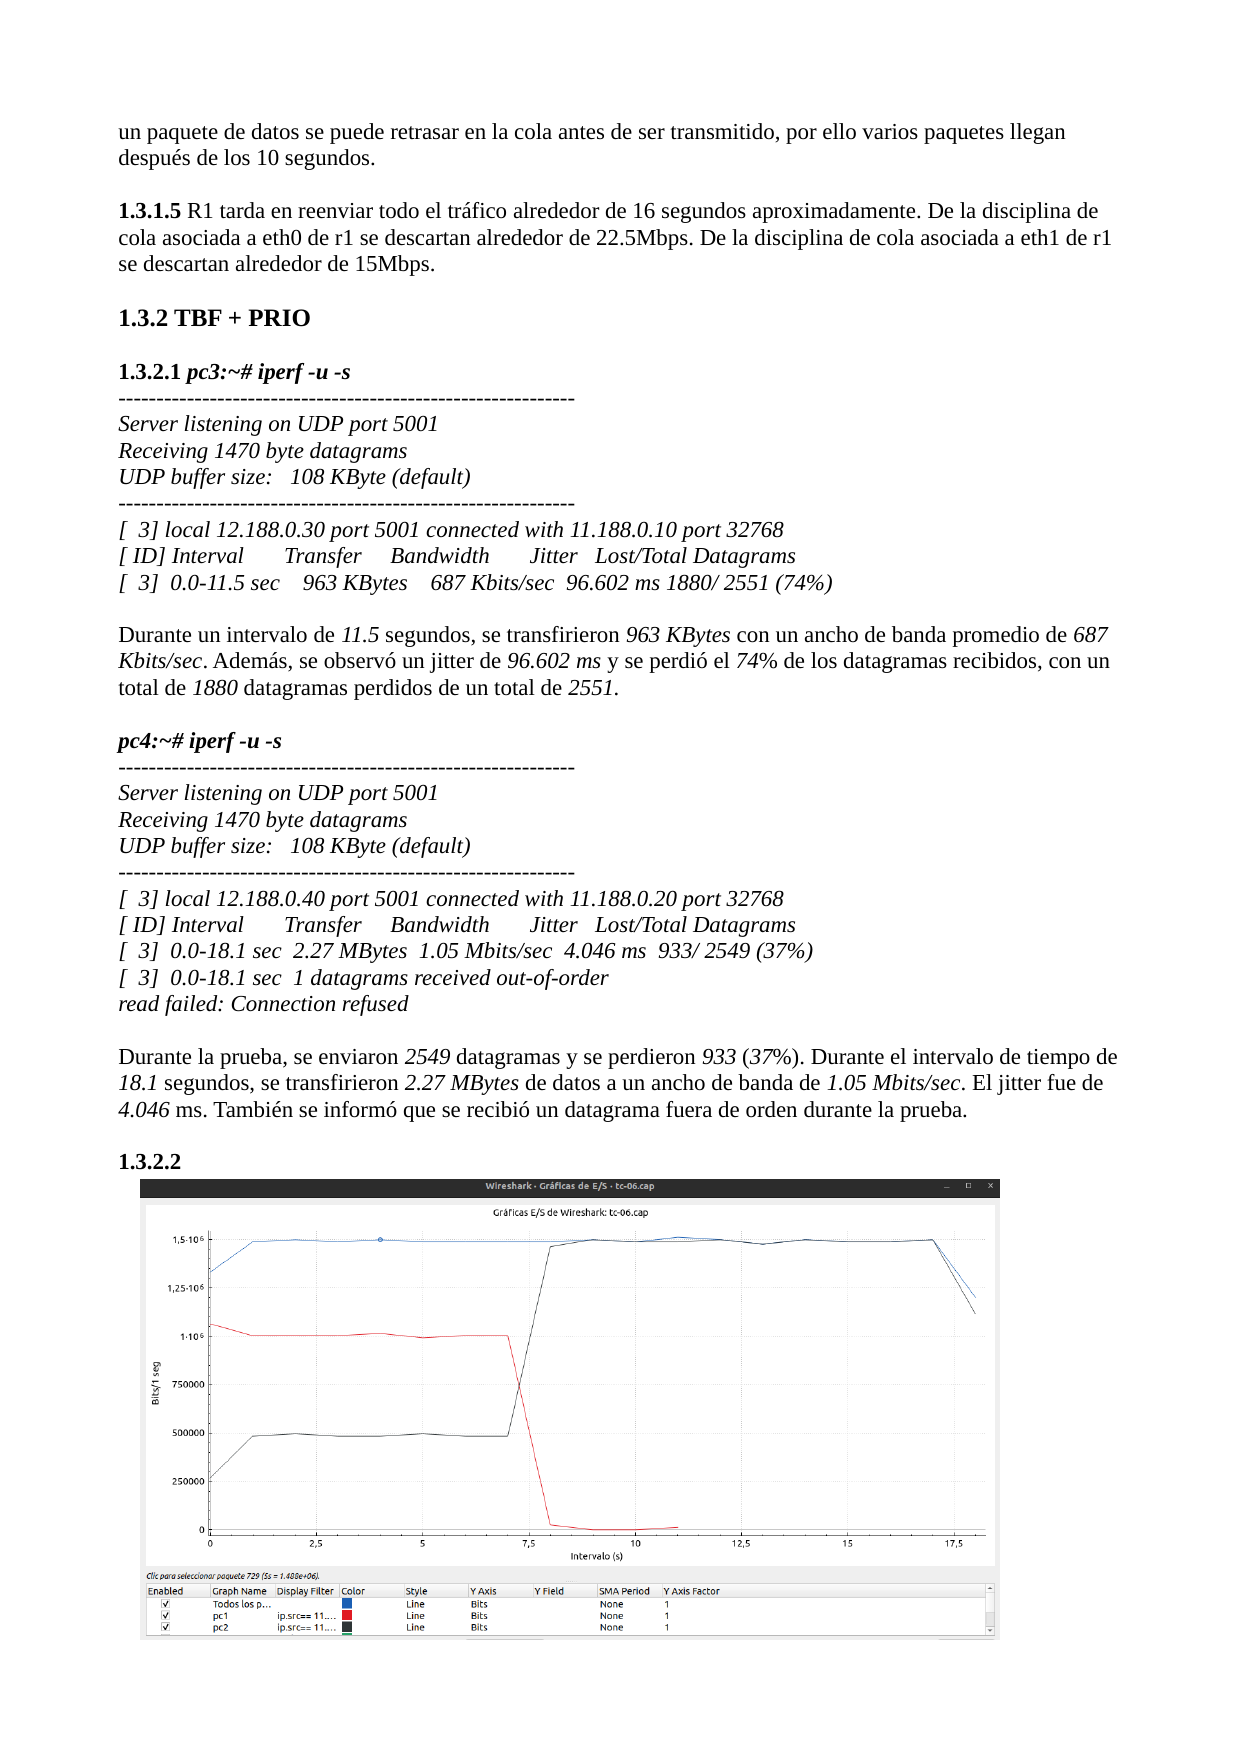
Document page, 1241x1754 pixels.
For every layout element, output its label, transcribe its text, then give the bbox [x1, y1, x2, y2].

text 1.3.2 TBF + PRIO [118, 303, 1122, 331]
text [ ID] Interval Transfer Bandwidth Jitter Lost/Total Datagrams [118, 542, 1122, 568]
text 1.3.2.2 [118, 1148, 1122, 1175]
text Server listening on UDP port 5001 [118, 410, 1122, 437]
text [ 3] local 12.188.0.40 port 5001 connected with 11.188.0.20 port 32768 [118, 885, 1122, 911]
text 1.3.2.1 pc3:~# iperf -u -s [118, 358, 1122, 384]
picture [140, 1179, 1000, 1640]
text UDP buffer size: 108 KByte (default) [118, 463, 1122, 489]
text Server listening on UDP port 5001 [118, 779, 1122, 806]
text ------------------------------------------------------------ [118, 858, 1122, 885]
text Receiving 1470 byte datagrams [118, 806, 1122, 832]
text ------------------------------------------------------------ [118, 489, 1122, 516]
text [ 3] local 12.188.0.30 port 5001 connected with 11.188.0.10 port 32768 [118, 516, 1122, 542]
text [ 3] 0.0-18.1 sec 2.27 MBytes 1.05 Mbits/sec 4.046 ms 933/ 2549 (37%) [118, 937, 1122, 964]
text pc4:~# iperf -u -s [118, 727, 1122, 753]
text [ 3] 0.0-11.5 sec 963 KBytes 687 Kbits/sec 96.602 ms 1880/ 2551 (74%) [118, 568, 1122, 595]
text Receiving 1470 byte datagrams [118, 437, 1122, 463]
text UDP buffer size: 108 KByte (default) [118, 832, 1122, 858]
text Durante la prueba, se enviaron 2549 datagramas y se perdieron 933 (37%). Durante el intervalo de tiempo de 18.1 segundos, se transfirieron 2.27 MBytes de datos a un ancho de banda de 1.05 Mbits/sec. El jitter fue de 4.046 ms. También se informó que se recibió un datagrama fuera de orden durante la prueba. [118, 1043, 1122, 1122]
text [ 3] 0.0-18.1 sec 1 datagrams received out-of-order [118, 964, 1122, 990]
text read failed: Connection refused [118, 990, 1122, 1017]
text Durante un intervalo de 11.5 segundos, se transfirieron 963 KBytes con un ancho de banda promedio de 687 Kbits/sec. Además, se observó un jitter de 96.602 ms y se perdió el 74% de los datagramas recibidos, con un total de 1880 datagramas perdidos de un total de 2551. [118, 621, 1122, 700]
text [ ID] Interval Transfer Bandwidth Jitter Lost/Total Datagrams [118, 911, 1122, 937]
text ------------------------------------------------------------ [118, 384, 1122, 410]
text un paquete de datos se puede retrasar en la cola antes de ser transmitido, por ello varios paquetes llegan después de los 10 segundos. [118, 118, 1122, 171]
text ------------------------------------------------------------ [118, 753, 1122, 779]
text 1.3.1.5 R1 tarda en reenviar todo el tráfico alrededor de 16 segundos aproximadamente. De la disciplina de cola asociada a eth0 de r1 se descartan alrededor de 22.5Mbps. De la disciplina de cola asociada a eth1 de r1 se descartan alrededor de 15Mbps. [118, 197, 1122, 276]
